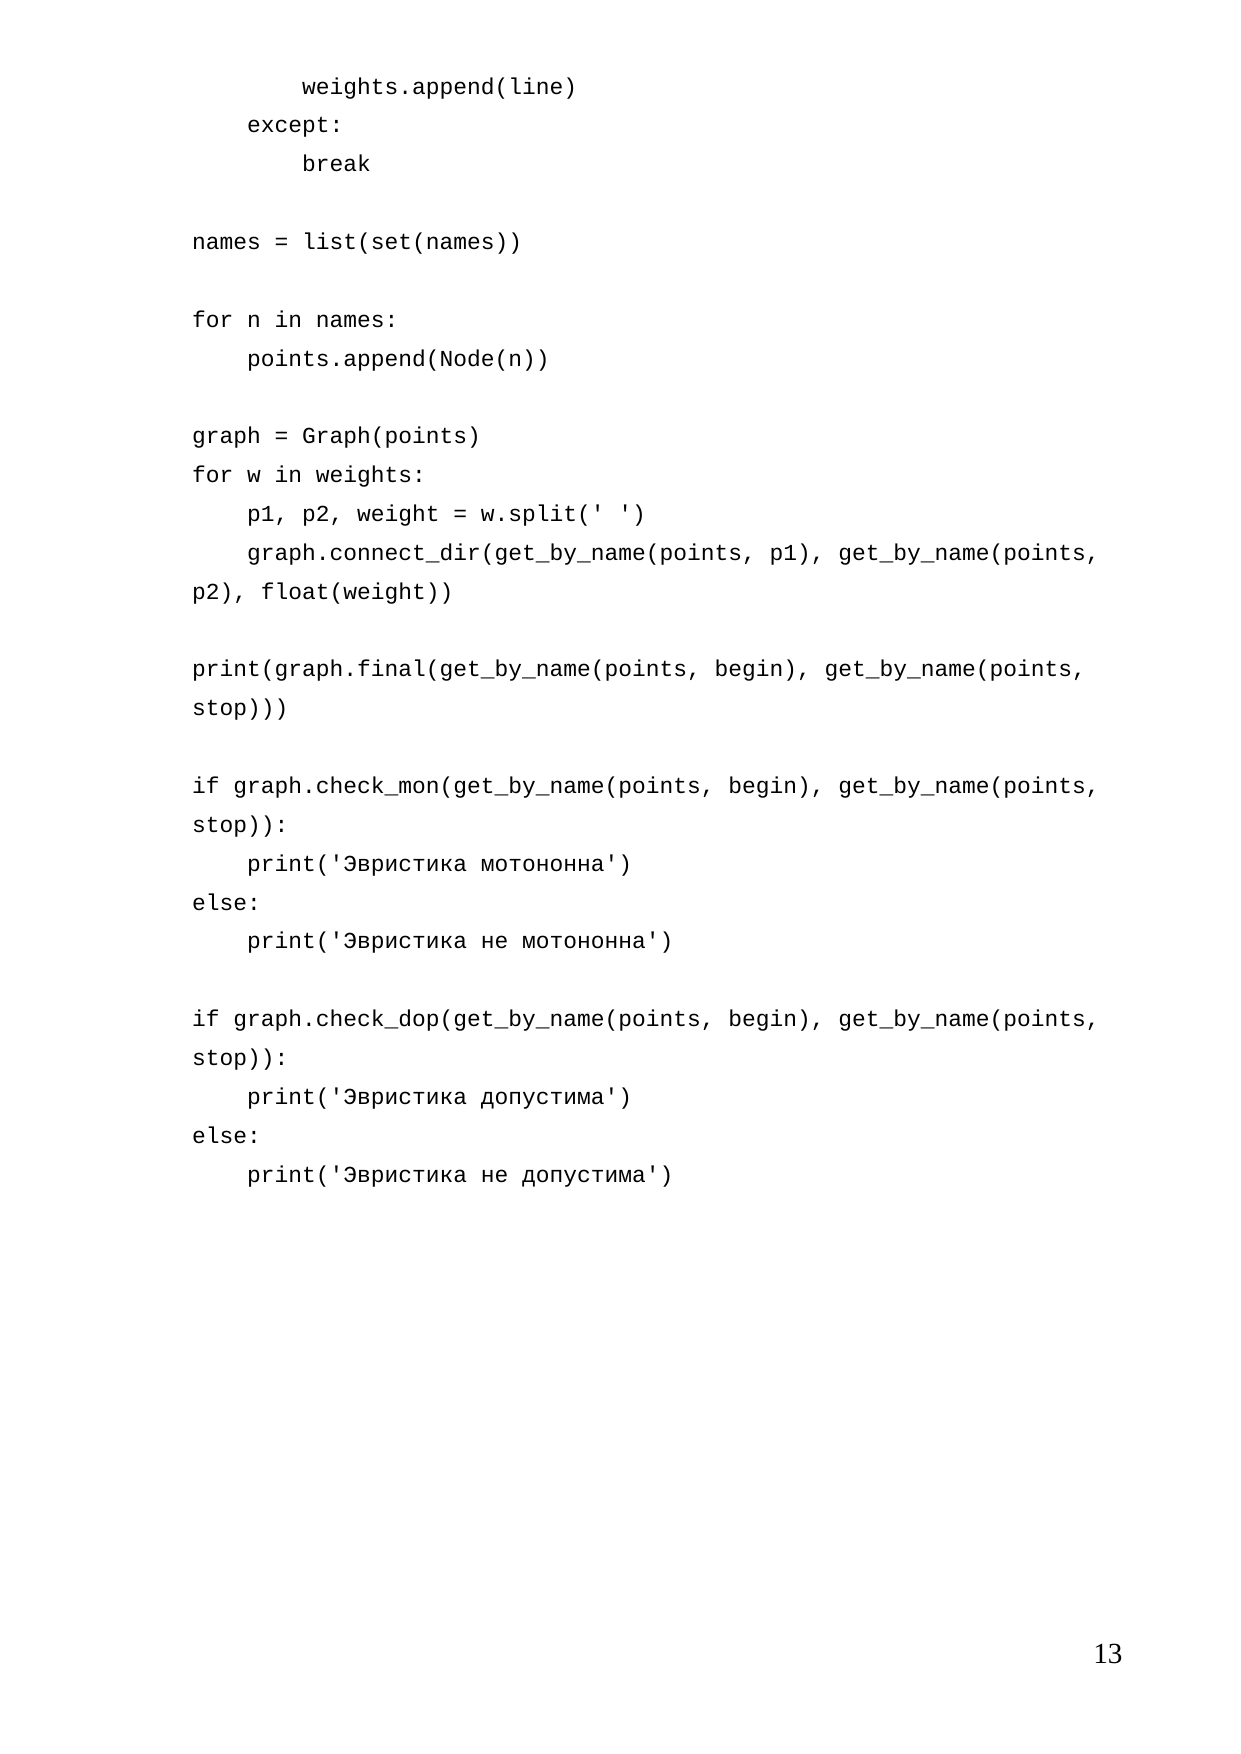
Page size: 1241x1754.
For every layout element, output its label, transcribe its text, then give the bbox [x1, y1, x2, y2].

text weights.append(line) except: break names = list(set(names)) for n in names: points.append(Node(n)) graph = Graph(points) for w in weights: p1, p2, weight = w.split(' ') graph.connect_dir(get_by_name(points, p1), get_by_name(points, p2), float(weight)) print(graph.final(get_by_name(points, begin), get_by_name(points, stop))) if graph.check_mon(get_by_name(points, begin), get_by_name(points, stop)): print('Эвристика мотононна') else: print('Эвристика не мотононна') if graph.check_dop(get_by_name(points, begin), get_by_name(points, stop)): print('Эвристика допустима') else: print('Эвристика не допустима') [192, 75, 1122, 1189]
